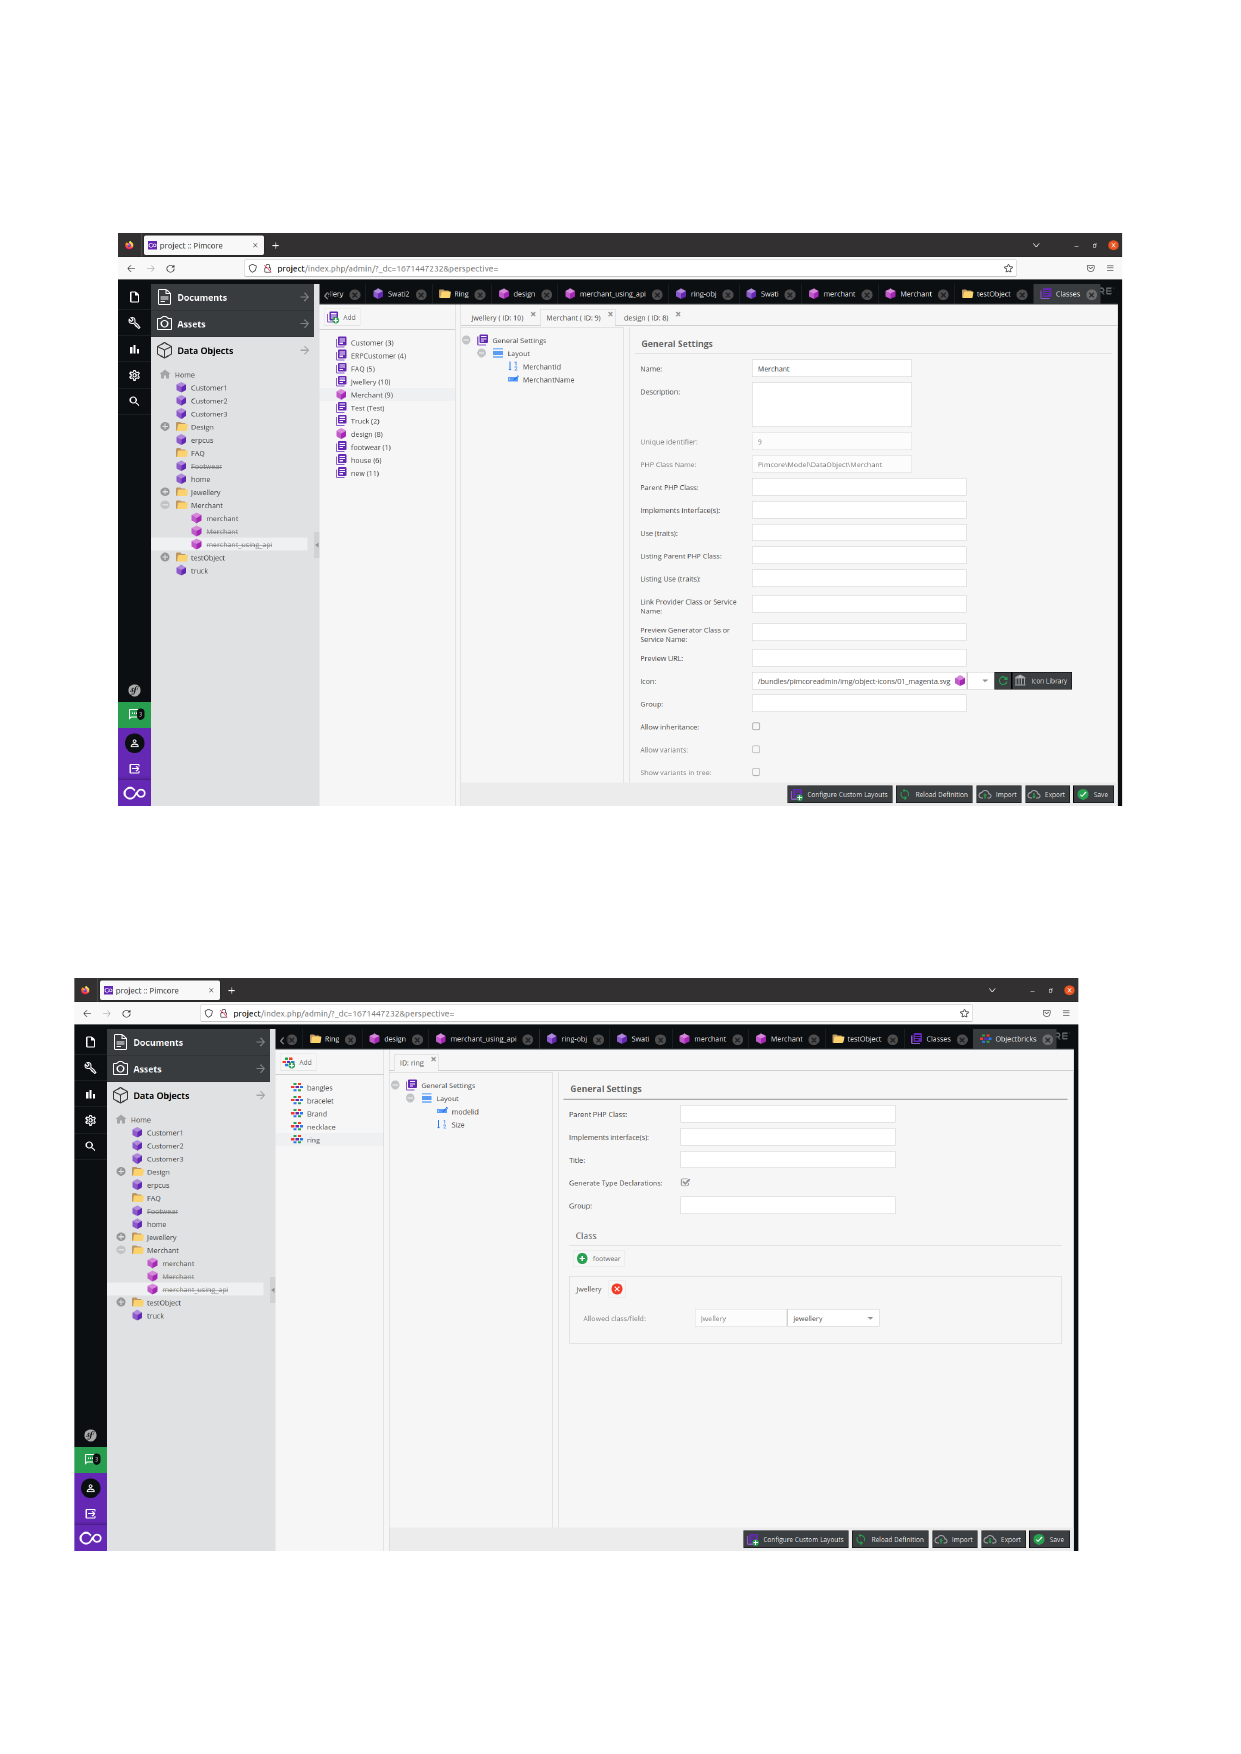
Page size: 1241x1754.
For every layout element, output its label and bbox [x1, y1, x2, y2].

picture [118, 233, 1123, 806]
picture [74, 978, 1079, 1551]
